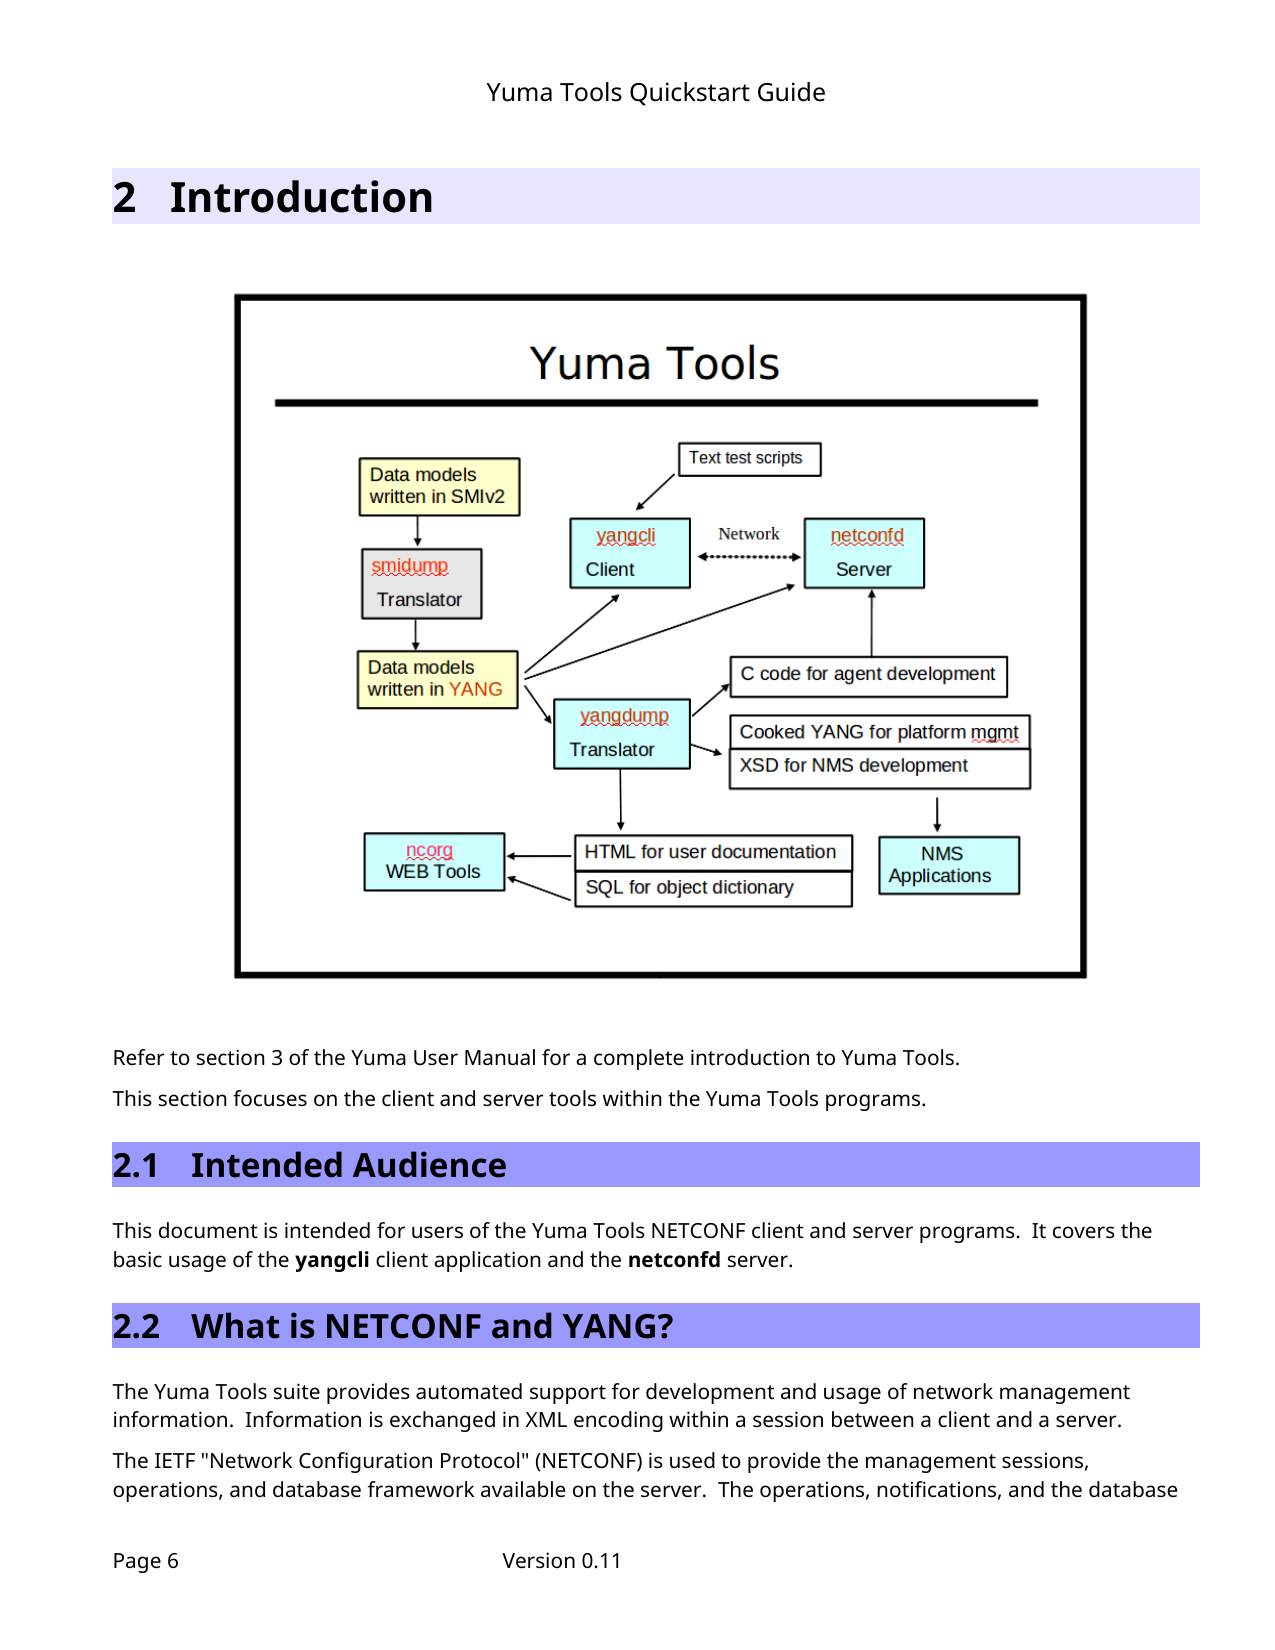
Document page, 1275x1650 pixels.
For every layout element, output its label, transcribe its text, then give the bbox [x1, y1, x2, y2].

text The IETF "Network Configuration Protocol" (NETCONF) is used to provide the management sessions, operations, and database framework available on the server. The operations, notifications, and the database [112, 1447, 1200, 1503]
text This document is intended for users of the Yuma Tools NETCONF client and server programs. It covers the basic usage of the yangcli client application and the netconfd server. [112, 1217, 1200, 1273]
subtitle Introduction [112, 168, 1200, 224]
text The Yuma Tools suite provides automated support for development and usage of network management information. Information is exchanged in XML encoding within a session between a client and a server. [112, 1377, 1200, 1434]
picture [170, 253, 1143, 1003]
text This section focuses on the client and server tools within the Yuma Tools programs. [112, 1084, 1200, 1113]
text Refer to section 3 of the Yuma User Manual for a complete introduction to Yuma Tools. [112, 1043, 1200, 1072]
subtitle What is NETCONF and YANG? [112, 1303, 1200, 1348]
subtitle Intended Audience [112, 1142, 1200, 1187]
